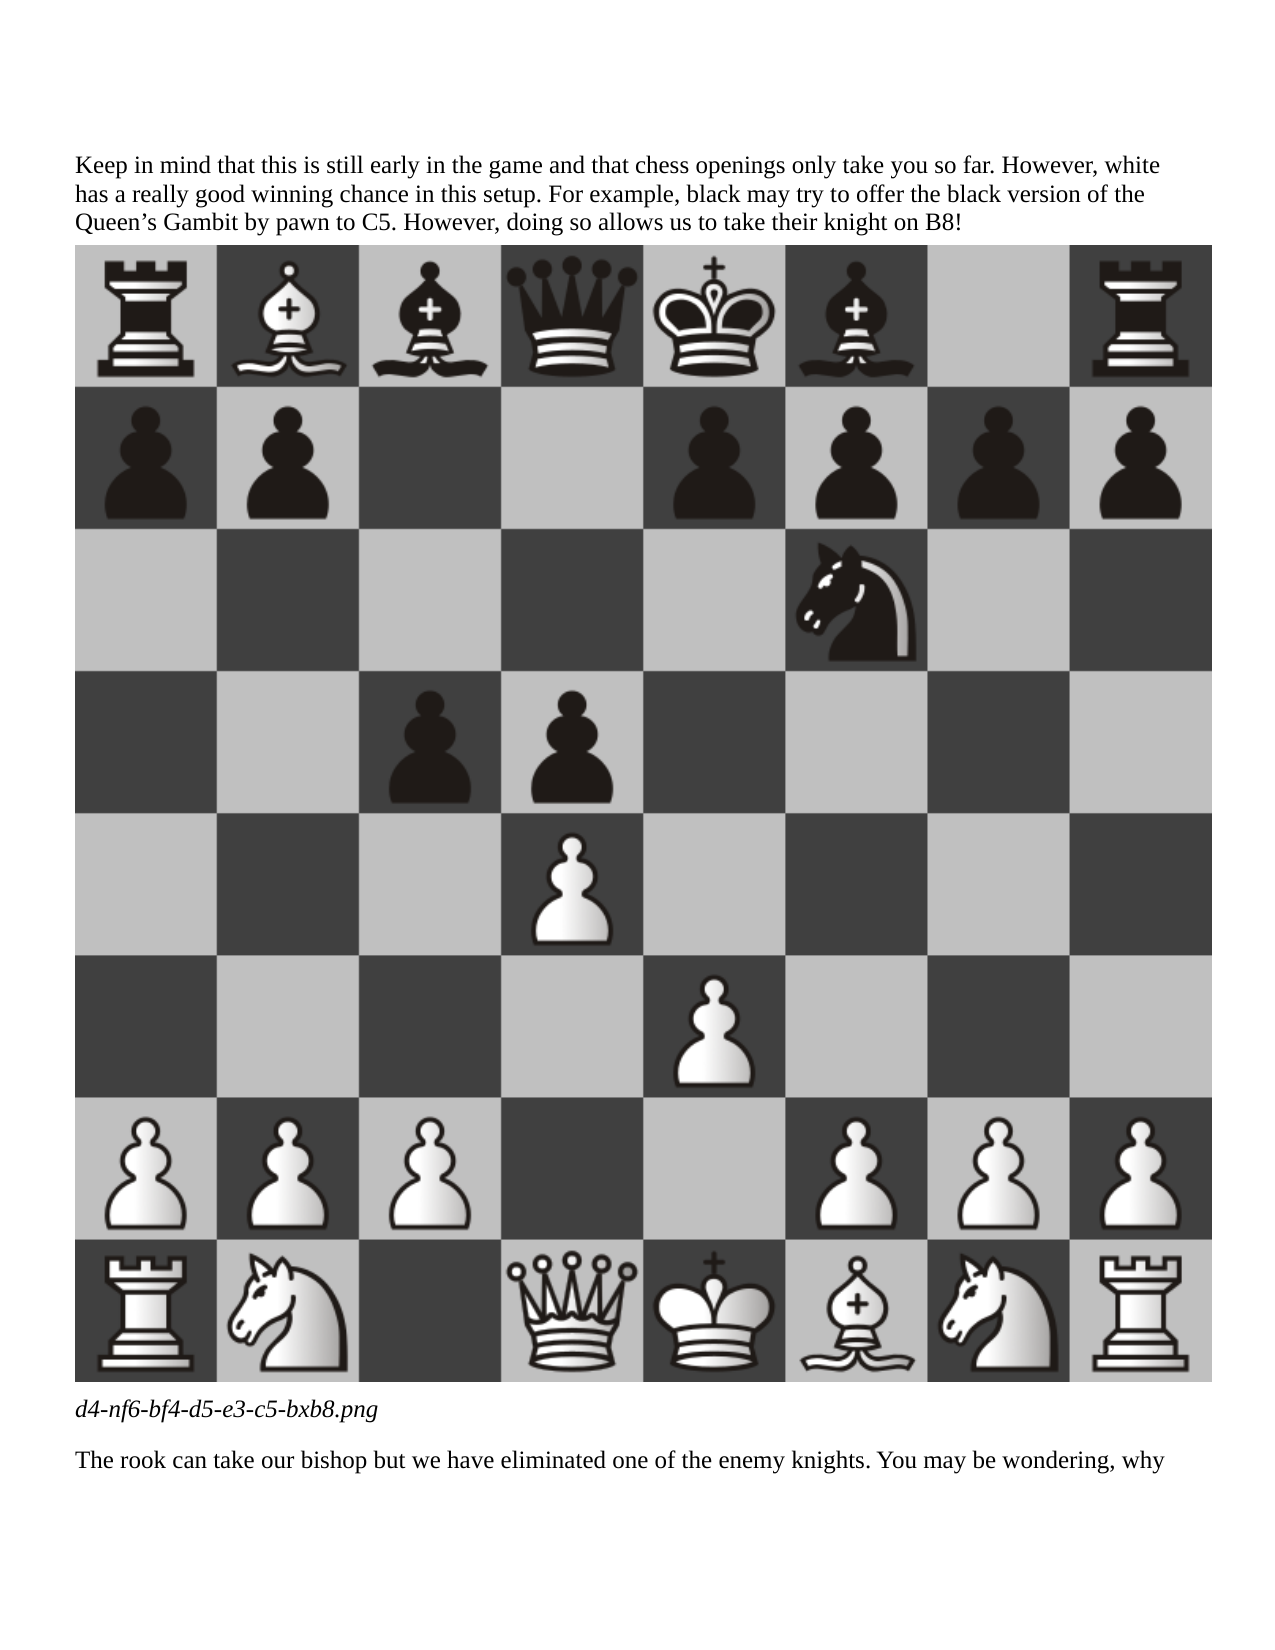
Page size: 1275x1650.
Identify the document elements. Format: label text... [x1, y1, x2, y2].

picture [75, 245, 1212, 1382]
text Keep in mind that this is still early in the game and that chess openings only take you so far. However, white has a really good winning chance in this setup. For example, black may try to offer the black version of the Queen’s Gambit by pawn to C5. However, doing so allows us to take their knight on B8! [75, 150, 1200, 236]
text The rook can take our bishop but we have eliminated one of the enemy knights. You may be wondering, why [75, 1445, 1200, 1473]
text d4-nf6-bf4-d5-e3-c5-bxb8.png [75, 1394, 1200, 1423]
